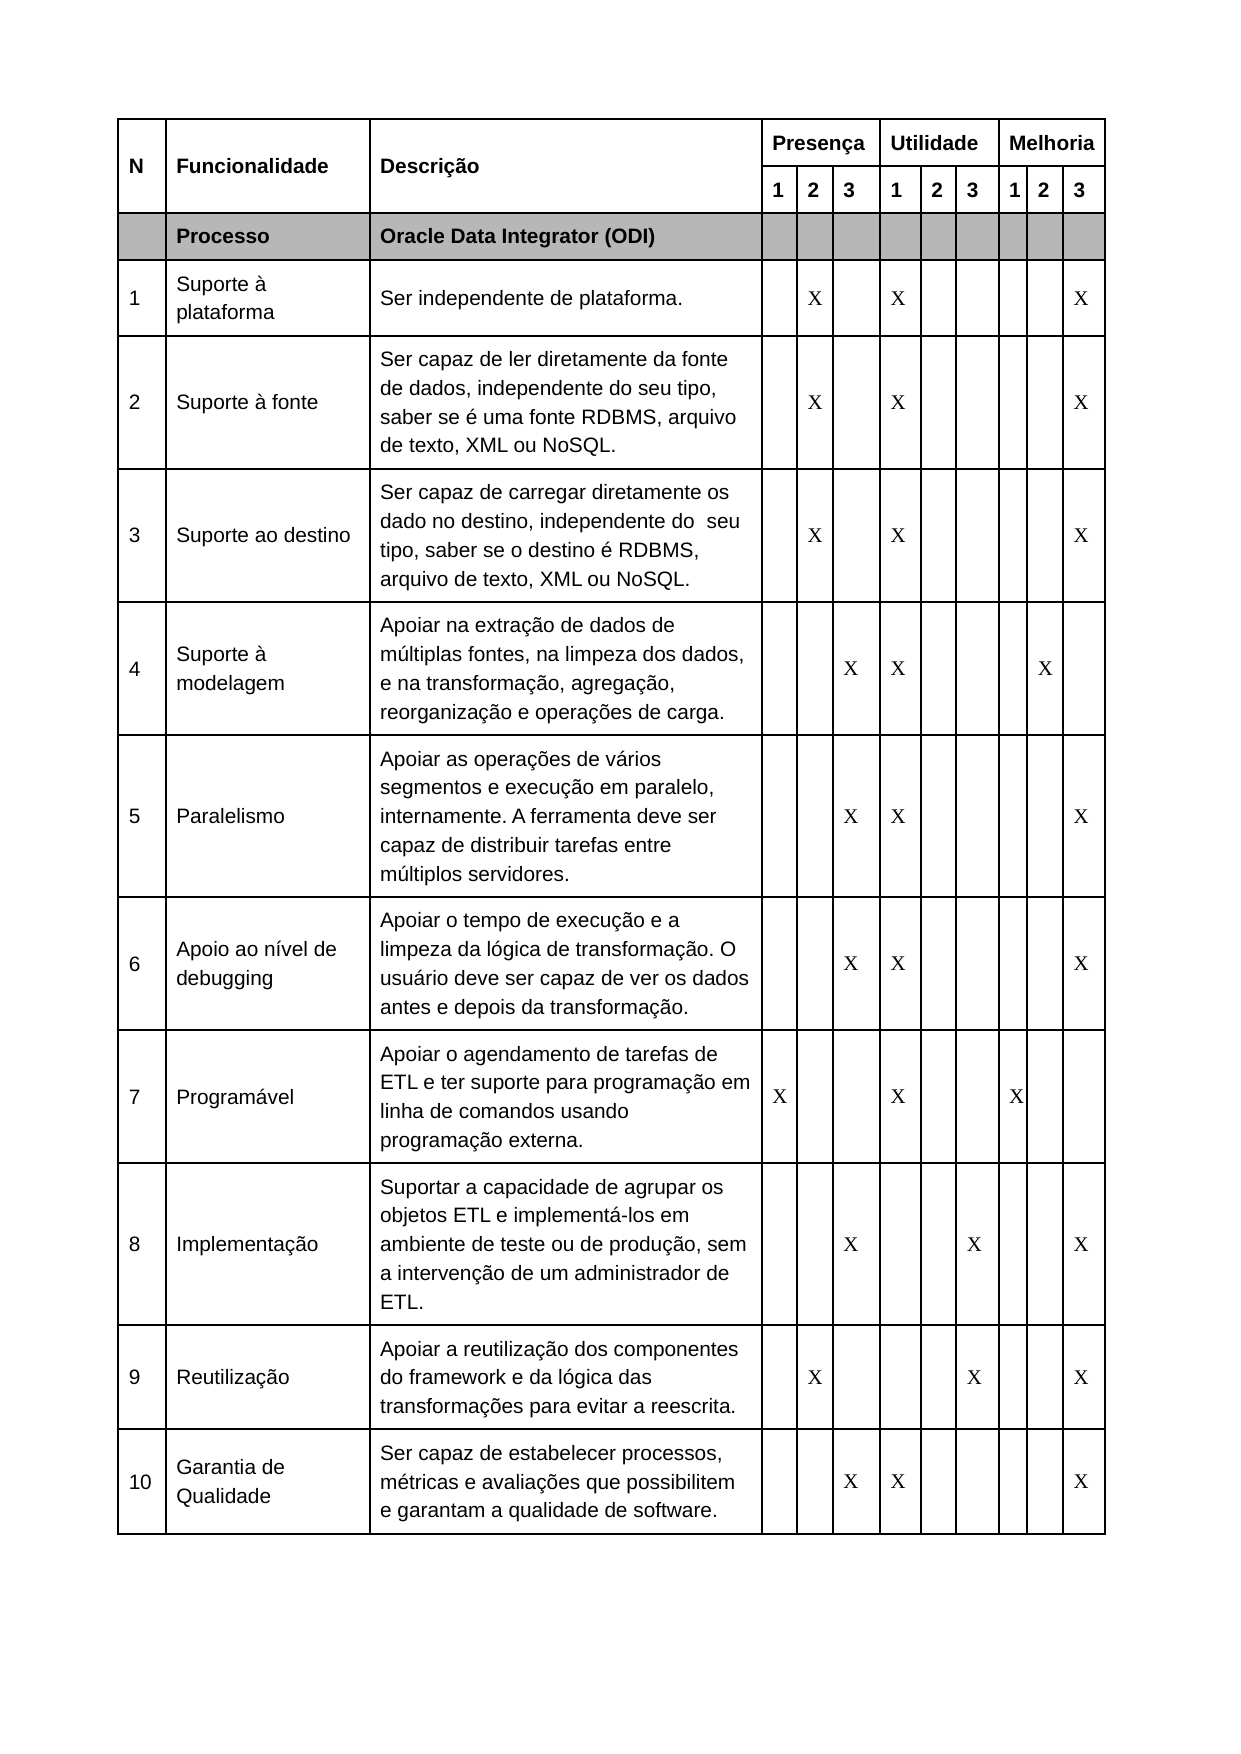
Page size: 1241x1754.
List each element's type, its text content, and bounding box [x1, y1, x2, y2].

table_cell [763, 603, 796, 734]
table_cell X [1064, 337, 1104, 468]
table_cell 7 [119, 1031, 165, 1162]
table_cell Apoiar o agendamento de tarefas de ETL e ter suporte para programação em linha de comandos usando programação externa. [371, 1031, 761, 1162]
table_cell Programável [167, 1031, 369, 1162]
table_cell X [798, 261, 832, 334]
table_cell X [834, 898, 879, 1029]
table_cell Paralelismo [167, 736, 369, 896]
table_cell [834, 1031, 879, 1162]
table_cell [1028, 214, 1062, 259]
table_cell X [834, 1164, 879, 1324]
table_cell [1064, 214, 1104, 259]
table_cell 1 [763, 167, 796, 212]
table_cell X [1028, 603, 1062, 734]
table_cell 1 [881, 167, 920, 212]
table_cell [957, 214, 998, 259]
table_cell 3 [834, 167, 879, 212]
table_cell [1000, 603, 1026, 734]
table_cell [1000, 1326, 1026, 1428]
table_cell [1000, 470, 1026, 601]
table_cell X [881, 470, 920, 601]
table_cell X [881, 337, 920, 468]
table_cell Ser capaz de carregar diretamente os dado no destino, independente do seu tipo, saber se o destino é RDBMS, arquivo de texto, XML ou NoSQL. [371, 470, 761, 601]
table_cell [798, 1164, 832, 1324]
table_cell [922, 1326, 955, 1428]
table_cell X [1064, 1430, 1104, 1533]
table_cell [763, 1430, 796, 1533]
table_cell [1064, 603, 1104, 734]
table_cell [1028, 736, 1062, 896]
table_cell 10 [119, 1430, 165, 1533]
table_cell [957, 1031, 998, 1162]
table_cell [957, 261, 998, 334]
table_cell [922, 470, 955, 601]
table_header Melhoria [1000, 120, 1104, 165]
table_cell X [763, 1031, 796, 1162]
table_cell Suporte à modelagem [167, 603, 369, 734]
table_cell Apoiar na extração de dados de múltiplas fontes, na limpeza dos dados, e na transformação, agregação, reorganização e operações de carga. [371, 603, 761, 734]
table_cell [1000, 214, 1026, 259]
table_cell [798, 214, 832, 259]
table_cell X [1064, 736, 1104, 896]
table_cell X [881, 1031, 920, 1162]
table_cell X [834, 603, 879, 734]
table_cell Oracle Data Integrator (ODI) [371, 214, 761, 259]
table_cell X [1064, 470, 1104, 601]
table_cell 3 [957, 167, 998, 212]
table_cell X [881, 603, 920, 734]
table_cell [1064, 1031, 1104, 1162]
table_cell 3 [1064, 167, 1104, 212]
table_cell Implementação [167, 1164, 369, 1324]
table_cell Garantia de Qualidade [167, 1430, 369, 1533]
table_cell 2 [1028, 167, 1062, 212]
table_cell [798, 603, 832, 734]
table_cell [798, 736, 832, 896]
table_cell [957, 1430, 998, 1533]
table_cell [922, 736, 955, 896]
table_cell Apoiar o tempo de execução e a limpeza da lógica de transformação. O usuário deve ser capaz de ver os dados antes e depois da transformação. [371, 898, 761, 1029]
table_cell X [881, 1430, 920, 1533]
table_cell 4 [119, 603, 165, 734]
table_cell [763, 470, 796, 601]
table_cell Processo [167, 214, 369, 259]
table_cell [763, 1326, 796, 1428]
table_cell [957, 603, 998, 734]
table_cell X [798, 337, 832, 468]
table_cell Ser capaz de ler diretamente da fonte de dados, independente do seu tipo, saber se é uma fonte RDBMS, arquivo de texto, XML ou NoSQL. [371, 337, 761, 468]
table_cell [957, 337, 998, 468]
table_cell [1000, 1164, 1026, 1324]
table_cell [922, 1164, 955, 1324]
table_cell X [834, 1430, 879, 1533]
table_cell [957, 736, 998, 896]
table_cell 8 [119, 1164, 165, 1324]
table_cell Ser capaz de estabelecer processos, métricas e avaliações que possibilitem e garantam a qualidade de software. [371, 1430, 761, 1533]
table_header Funcionalidade [167, 120, 369, 212]
table_cell [922, 1430, 955, 1533]
table_cell [881, 214, 920, 259]
table_cell X [798, 1326, 832, 1428]
table_cell X [957, 1326, 998, 1428]
table_cell [834, 261, 879, 334]
table_cell X [1000, 1031, 1026, 1162]
table_cell X [798, 470, 832, 601]
table_cell [1028, 1326, 1062, 1428]
table_cell 5 [119, 736, 165, 896]
table_cell [834, 337, 879, 468]
table_cell [1000, 1430, 1026, 1533]
table_cell 2 [798, 167, 832, 212]
table_cell X [1064, 261, 1104, 334]
table_cell [798, 1430, 832, 1533]
table_cell [834, 214, 879, 259]
table_cell [922, 214, 955, 259]
table_cell [119, 214, 165, 259]
table_cell [922, 337, 955, 468]
table_cell [798, 898, 832, 1029]
table_cell 1 [1000, 167, 1026, 212]
table_cell Apoiar a reutilização dos componentes do framework e da lógica das transformações para evitar a reescrita. [371, 1326, 761, 1428]
table_cell [1000, 898, 1026, 1029]
table_cell 6 [119, 898, 165, 1029]
table_cell 3 [119, 470, 165, 601]
table_cell Apoiar as operações de vários segmentos e execução em paralelo, internamente. A ferramenta deve ser capaz de distribuir tarefas entre múltiplos servidores. [371, 736, 761, 896]
table_cell Ser independente de plataforma. [371, 261, 761, 334]
table_cell 9 [119, 1326, 165, 1428]
table_cell X [881, 898, 920, 1029]
table_cell [1000, 736, 1026, 896]
table_cell [1028, 898, 1062, 1029]
table_cell [922, 261, 955, 334]
table_cell [881, 1326, 920, 1428]
table_cell [763, 1164, 796, 1324]
table_cell X [957, 1164, 998, 1324]
table_cell [922, 1031, 955, 1162]
table_cell [1028, 470, 1062, 601]
table_cell 2 [119, 337, 165, 468]
table_cell [881, 1164, 920, 1324]
table_cell 1 [119, 261, 165, 334]
table_cell [1000, 337, 1026, 468]
table_cell [1028, 261, 1062, 334]
table_cell [834, 1326, 879, 1428]
table_cell Suporte ao destino [167, 470, 369, 601]
table_cell [922, 603, 955, 734]
table_cell [834, 470, 879, 601]
table_cell [763, 736, 796, 896]
table_cell X [1064, 898, 1104, 1029]
table_cell X [834, 736, 879, 896]
table_cell [763, 898, 796, 1029]
table_header Utilidade [881, 120, 998, 165]
table_cell Apoio ao nível de debugging [167, 898, 369, 1029]
table_cell [1028, 337, 1062, 468]
table_cell [1028, 1031, 1062, 1162]
table_header Presença [763, 120, 879, 165]
table_cell Suporte à fonte [167, 337, 369, 468]
table_cell X [881, 261, 920, 334]
table_cell [763, 337, 796, 468]
table_cell [1028, 1164, 1062, 1324]
table_cell [957, 470, 998, 601]
table_cell X [1064, 1164, 1104, 1324]
table_cell X [1064, 1326, 1104, 1428]
table_cell [763, 214, 796, 259]
table_cell [957, 898, 998, 1029]
table_cell Reutilização [167, 1326, 369, 1428]
table_cell [922, 898, 955, 1029]
table_cell [1028, 1430, 1062, 1533]
table_cell [763, 261, 796, 334]
table_cell [1000, 261, 1026, 334]
table_cell Suporte à plataforma [167, 261, 369, 334]
table_cell X [881, 736, 920, 896]
table_cell [798, 1031, 832, 1162]
table_header Descrição [371, 120, 761, 212]
table_cell Suportar a capacidade de agrupar os objetos ETL e implementá-los em ambiente de teste ou de produção, sem a intervenção de um administrador de ETL. [371, 1164, 761, 1324]
table_cell 2 [922, 167, 955, 212]
table_header N [119, 120, 165, 212]
